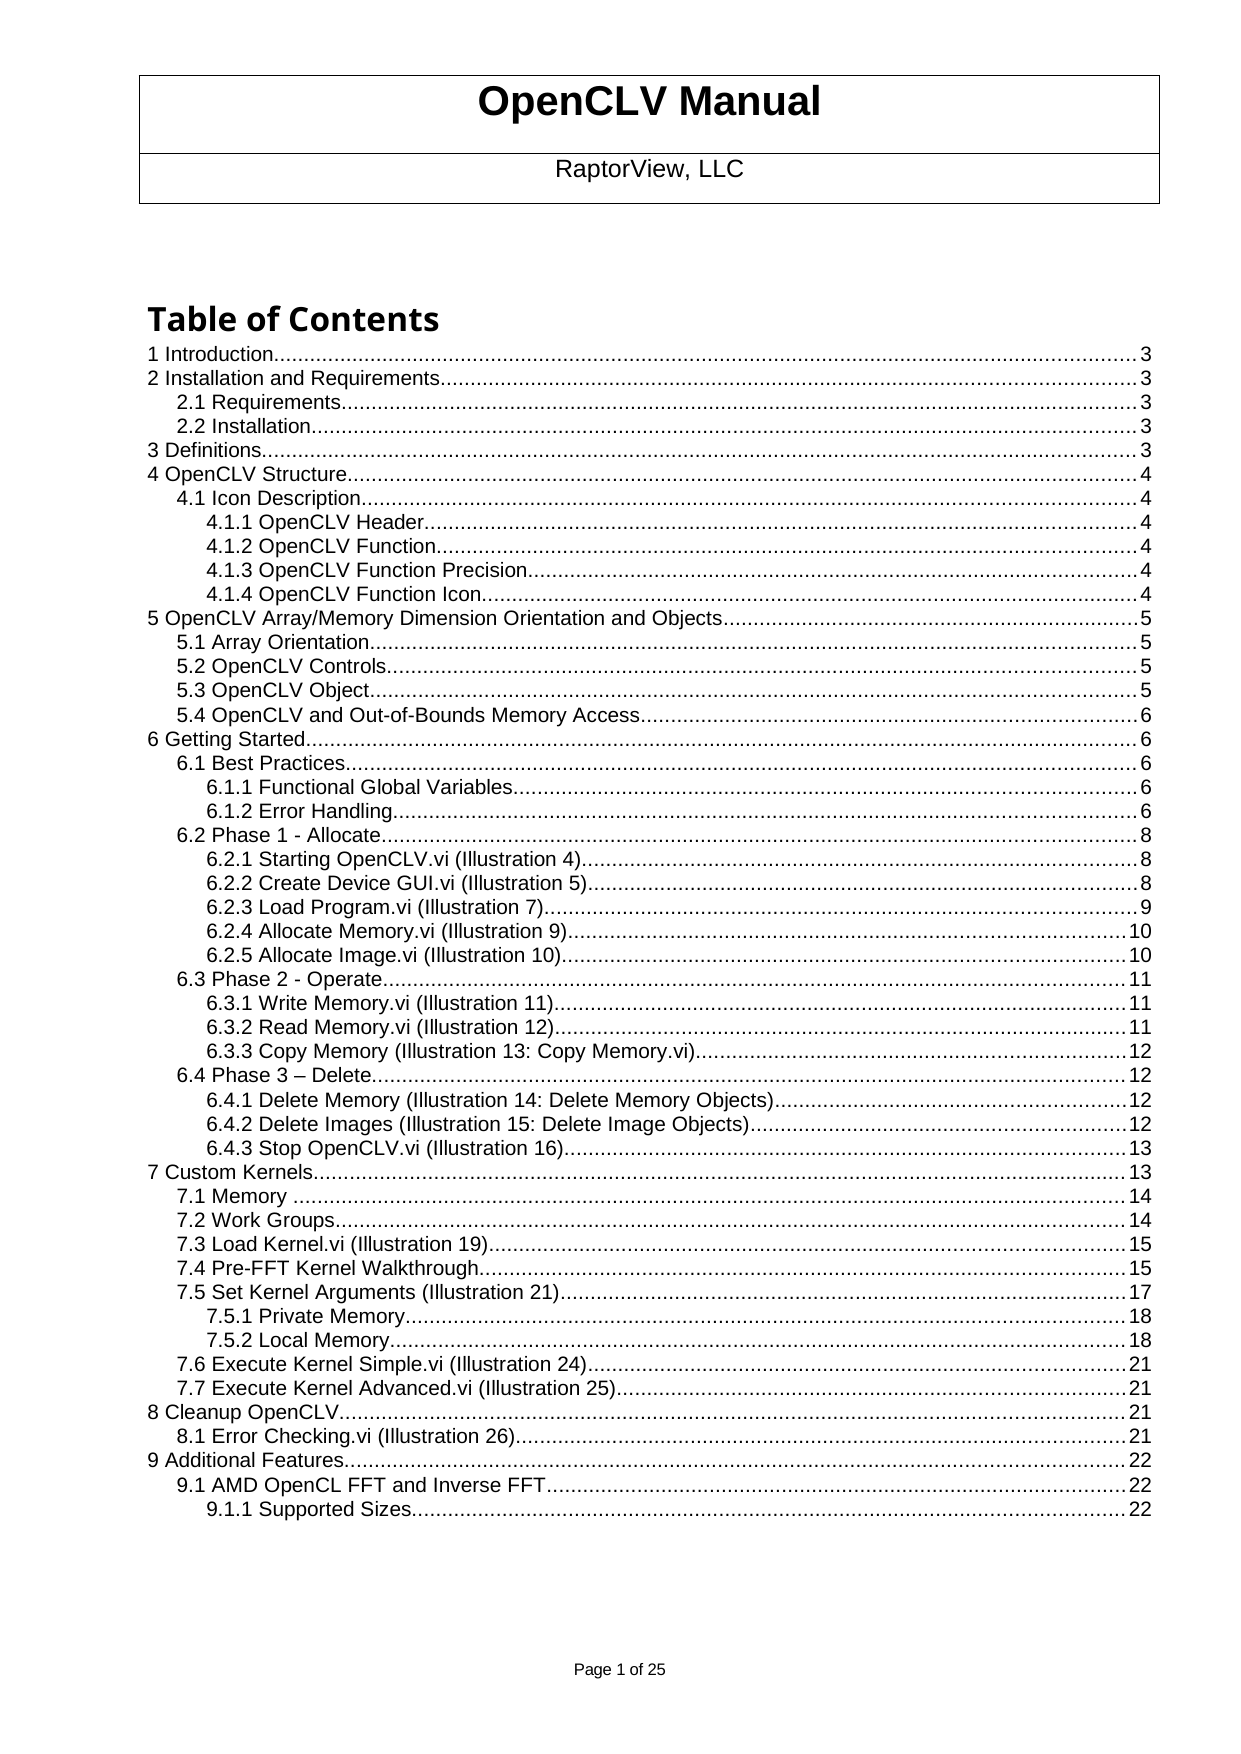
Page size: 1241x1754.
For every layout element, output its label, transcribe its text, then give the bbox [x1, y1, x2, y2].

text 4.1 Icon Description 4 [176, 486, 1152, 510]
text 3 Definitions 3 [147, 438, 1152, 462]
text 4.1.2 OpenCLV Function 4 [206, 534, 1152, 558]
text 9.1.1 Supported Sizes 22 [206, 1497, 1152, 1521]
text 6.2.4 Allocate Memory.vi (Illustration 9) 10 [206, 919, 1152, 943]
text 7.7 Execute Kernel Advanced.vi (Illustration 25) 21 [176, 1376, 1152, 1400]
text 6.4.1 Delete Memory (Illustration 14: Delete Memory Objects) 12 [206, 1087, 1152, 1112]
text 5.3 OpenCLV Object 5 [176, 678, 1152, 702]
text 8 Cleanup OpenCLV 21 [147, 1400, 1152, 1424]
text 7.5.2 Local Memory 18 [206, 1328, 1152, 1352]
text 6.3.1 Write Memory.vi (Illustration 11) 11 [206, 991, 1152, 1015]
text 4 OpenCLV Structure 4 [147, 462, 1152, 486]
text 6.2.2 Create Device GUI.vi (Illustration 5) 8 [206, 871, 1152, 895]
text 6.1.2 Error Handling 6 [206, 799, 1152, 823]
text 4.1.4 OpenCLV Function Icon 4 [206, 582, 1152, 606]
text 6.2.3 Load Program.vi (Illustration 7) 9 [206, 895, 1152, 919]
subtitle Table of Contents [147, 296, 1152, 342]
text 5.2 OpenCLV Controls 5 [176, 654, 1152, 678]
text 6 Getting Started 6 [147, 727, 1152, 751]
text 2.2 Installation 3 [176, 414, 1152, 438]
text 6.1.1 Functional Global Variables 6 [206, 775, 1152, 799]
text 6.2.5 Allocate Image.vi (Illustration 10) 10 [206, 943, 1152, 967]
text 6.3.3 Copy Memory (Illustration 13: Copy Memory.vi) 12 [206, 1039, 1152, 1063]
text 7.5.1 Private Memory 18 [206, 1304, 1152, 1328]
text 6.4 Phase 3 – Delete 12 [176, 1063, 1152, 1087]
text 7.2 Work Groups 14 [176, 1208, 1152, 1232]
text 2 Installation and Requirements 3 [147, 366, 1152, 390]
text 5 OpenCLV Array/Memory Dimension Orientation and Objects 5 [147, 606, 1152, 630]
text 6.3 Phase 2 - Operate 11 [176, 967, 1152, 991]
text 6.1 Best Practices 6 [176, 751, 1152, 775]
text 9 Additional Features 22 [147, 1448, 1152, 1472]
text 9.1 AMD OpenCL FFT and Inverse FFT 22 [176, 1472, 1152, 1497]
text 6.2.1 Starting OpenCLV.vi (Illustration 4) 8 [206, 847, 1152, 871]
text 6.4.3 Stop OpenCLV.vi (Illustration 16) 13 [206, 1136, 1152, 1160]
text 4.1.3 OpenCLV Function Precision 4 [206, 558, 1152, 582]
text 7.4 Pre-FFT Kernel Walkthrough 15 [176, 1256, 1152, 1280]
text 7.1 Memory 14 [176, 1184, 1152, 1208]
text 8.1 Error Checking.vi (Illustration 26) 21 [176, 1424, 1152, 1448]
text 6.3.2 Read Memory.vi (Illustration 12) 11 [206, 1015, 1152, 1039]
text 2.1 Requirements 3 [176, 390, 1152, 414]
text 7.6 Execute Kernel Simple.vi (Illustration 24) 21 [176, 1352, 1152, 1376]
text 7.3 Load Kernel.vi (Illustration 19) 15 [176, 1232, 1152, 1256]
text 4.1.1 OpenCLV Header 4 [206, 510, 1152, 534]
text 1 Introduction 3 [147, 342, 1152, 366]
text 6.4.2 Delete Images (Illustration 15: Delete Image Objects) 12 [206, 1112, 1152, 1136]
text 5.1 Array Orientation 5 [176, 630, 1152, 654]
text 5.4 OpenCLV and Out-of-Bounds Memory Access 6 [176, 702, 1152, 727]
text 7 Custom Kernels 13 [147, 1160, 1152, 1184]
text 6.2 Phase 1 - Allocate 8 [176, 823, 1152, 847]
text 7.5 Set Kernel Arguments (Illustration 21) 17 [176, 1280, 1152, 1304]
